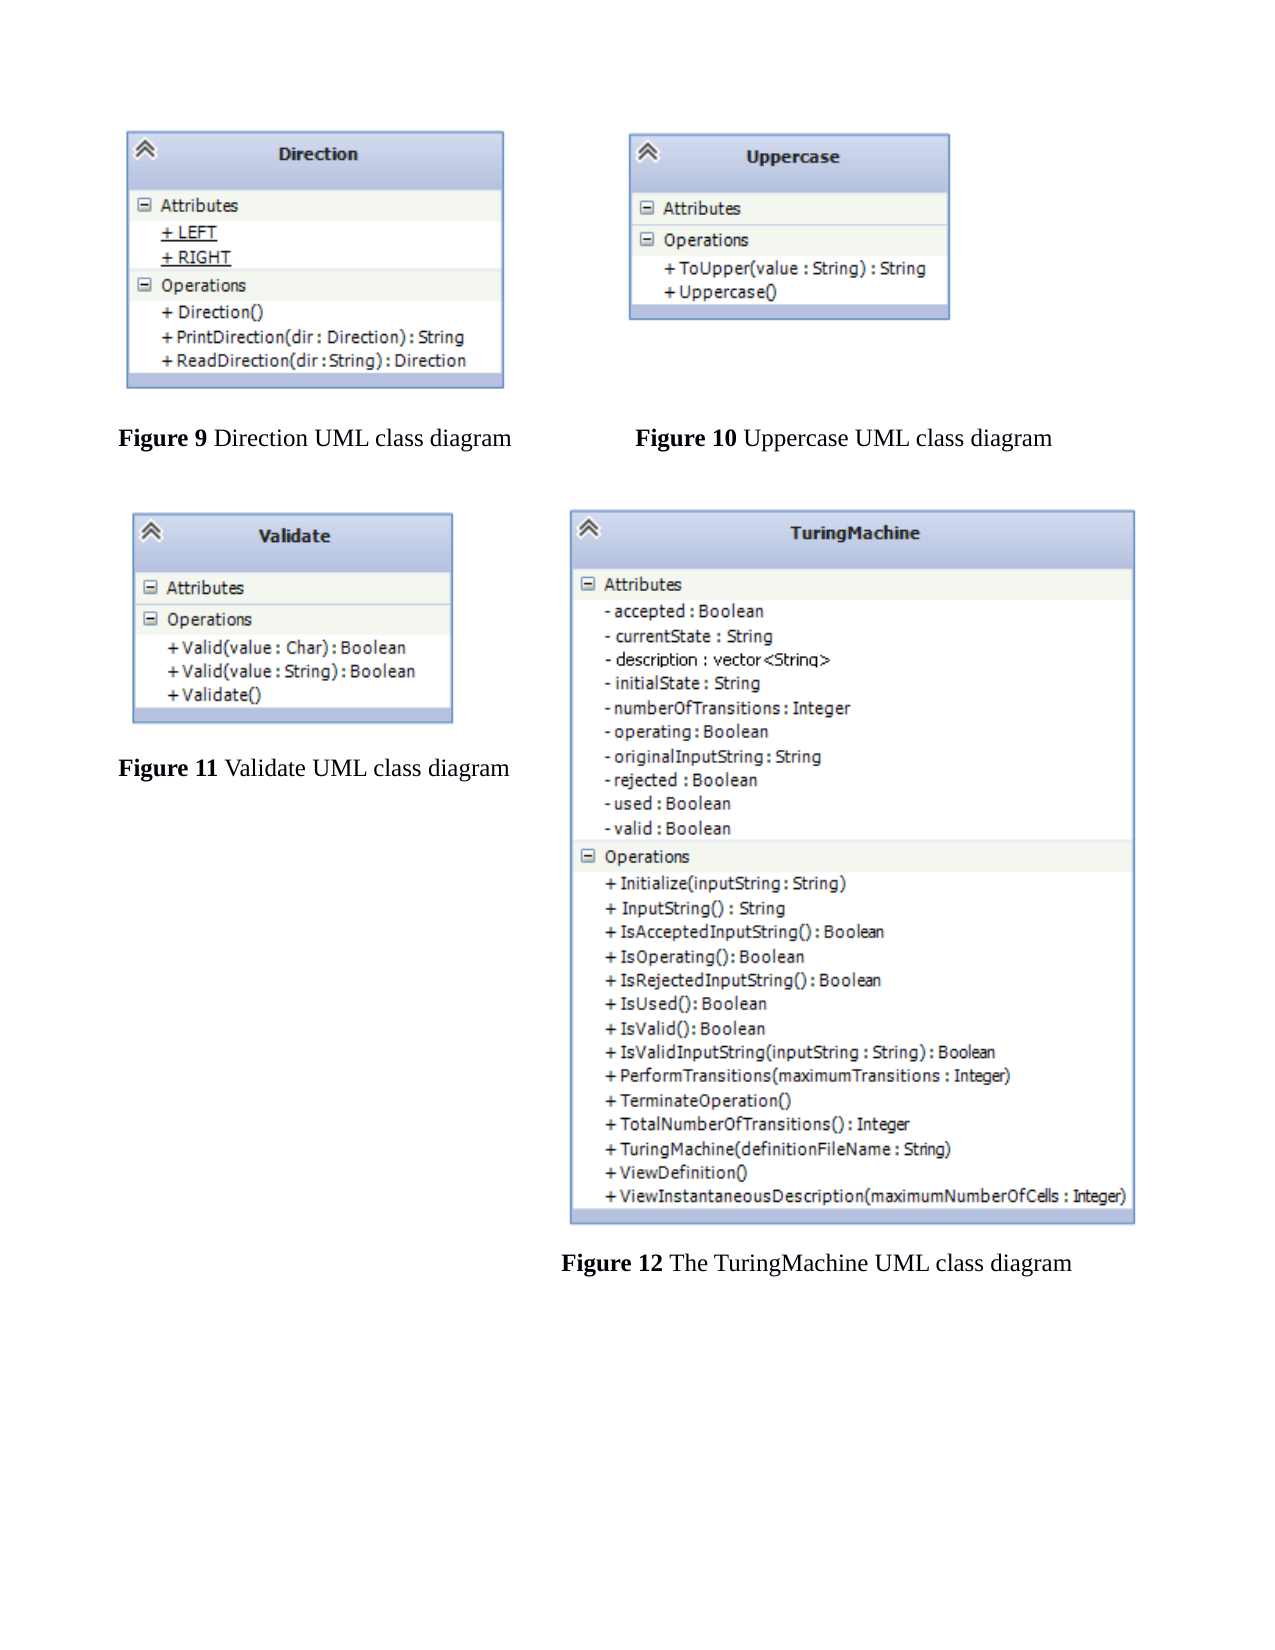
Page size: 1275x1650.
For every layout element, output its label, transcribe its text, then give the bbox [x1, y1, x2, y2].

list Figure 9 Direction UML class diagram Figure 10 Uppercase UML class diagram [118, 423, 1157, 452]
picture [128, 508, 458, 728]
picture [623, 127, 955, 325]
text Figure 11 Validate UML class diagram [118, 753, 564, 782]
picture [564, 505, 1140, 1229]
text Figure 12 The TuringMachine UML class diagram [118, 1248, 1157, 1277]
picture [122, 126, 509, 392]
